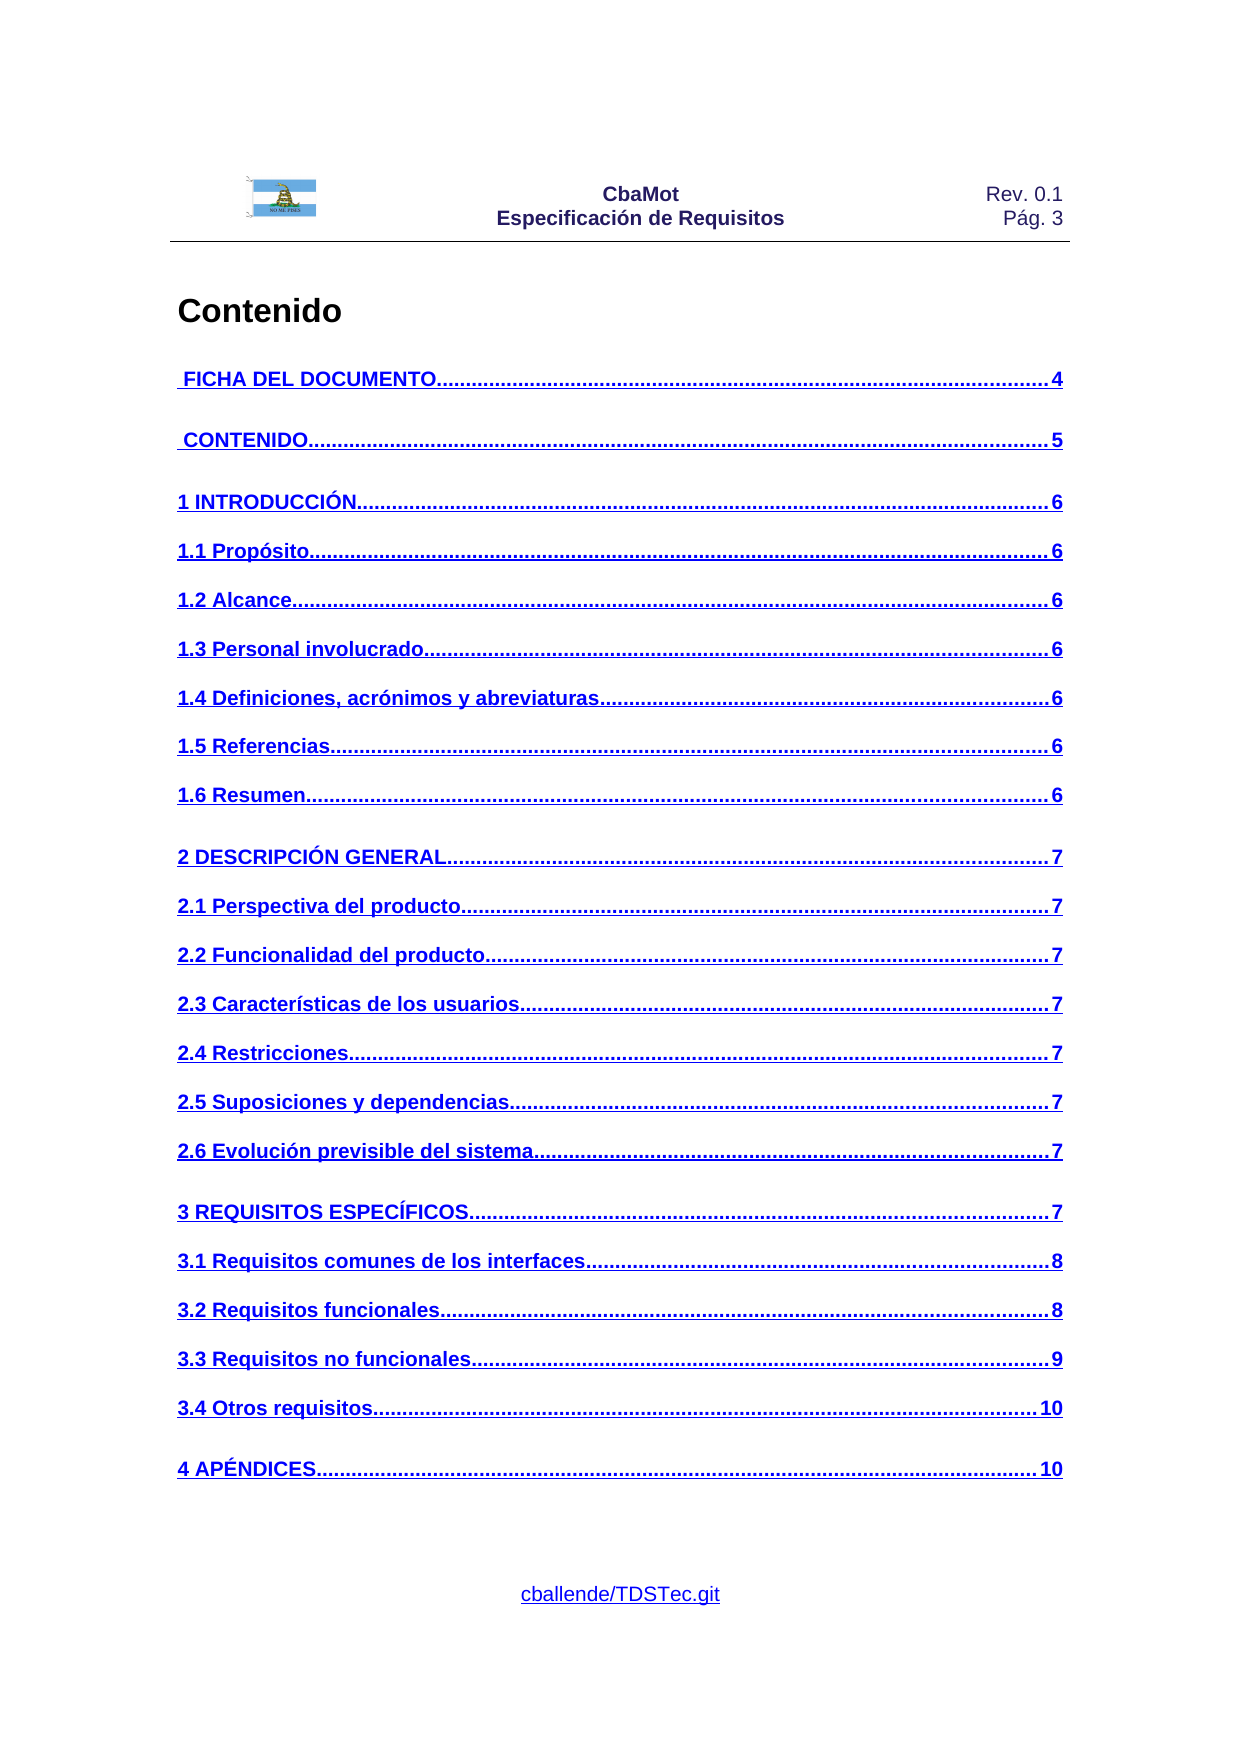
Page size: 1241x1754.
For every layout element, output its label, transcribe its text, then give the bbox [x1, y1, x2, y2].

text 1.3 Personal involucrado 6 [177, 636, 1063, 657]
text 2 Descripción general 7 [177, 845, 1063, 866]
text 2.5 Suposiciones y dependencias 7 [177, 1089, 1063, 1111]
text 2.6 Evolución previsible del sistema 7 [177, 1138, 1063, 1159]
text 3.2 Requisitos funcionales 8 [177, 1298, 1063, 1319]
text Contenido [177, 291, 1063, 329]
text 3.4 Otros requisitos 10 [177, 1396, 1063, 1417]
text 1.5 Referencias 6 [177, 734, 1063, 755]
text 1.1 Propósito 6 [177, 538, 1063, 559]
text 2.4 Restricciones 7 [177, 1041, 1063, 1062]
text 1.6 Resumen 6 [177, 783, 1063, 804]
text Ficha del documento 4 [177, 367, 1063, 388]
text 1.4 Definiciones, acrónimos y abreviaturas 6 [177, 685, 1063, 706]
picture [242, 174, 320, 220]
text 3.1 Requisitos comunes de los interfaces 8 [177, 1249, 1063, 1270]
text 4 Apéndices 10 [177, 1457, 1063, 1478]
text 2.3 Características de los usuarios 7 [177, 992, 1063, 1013]
text 1.2 Alcance 6 [177, 587, 1063, 608]
text 2.1 Perspectiva del producto 7 [177, 894, 1063, 915]
text 3.3 Requisitos no funcionales 9 [177, 1347, 1063, 1368]
text 3 Requisitos específicos 7 [177, 1200, 1063, 1221]
text 2.2 Funcionalidad del producto 7 [177, 943, 1063, 964]
text Contenido 5 [177, 428, 1063, 449]
text 1 Introducción 6 [177, 489, 1063, 511]
